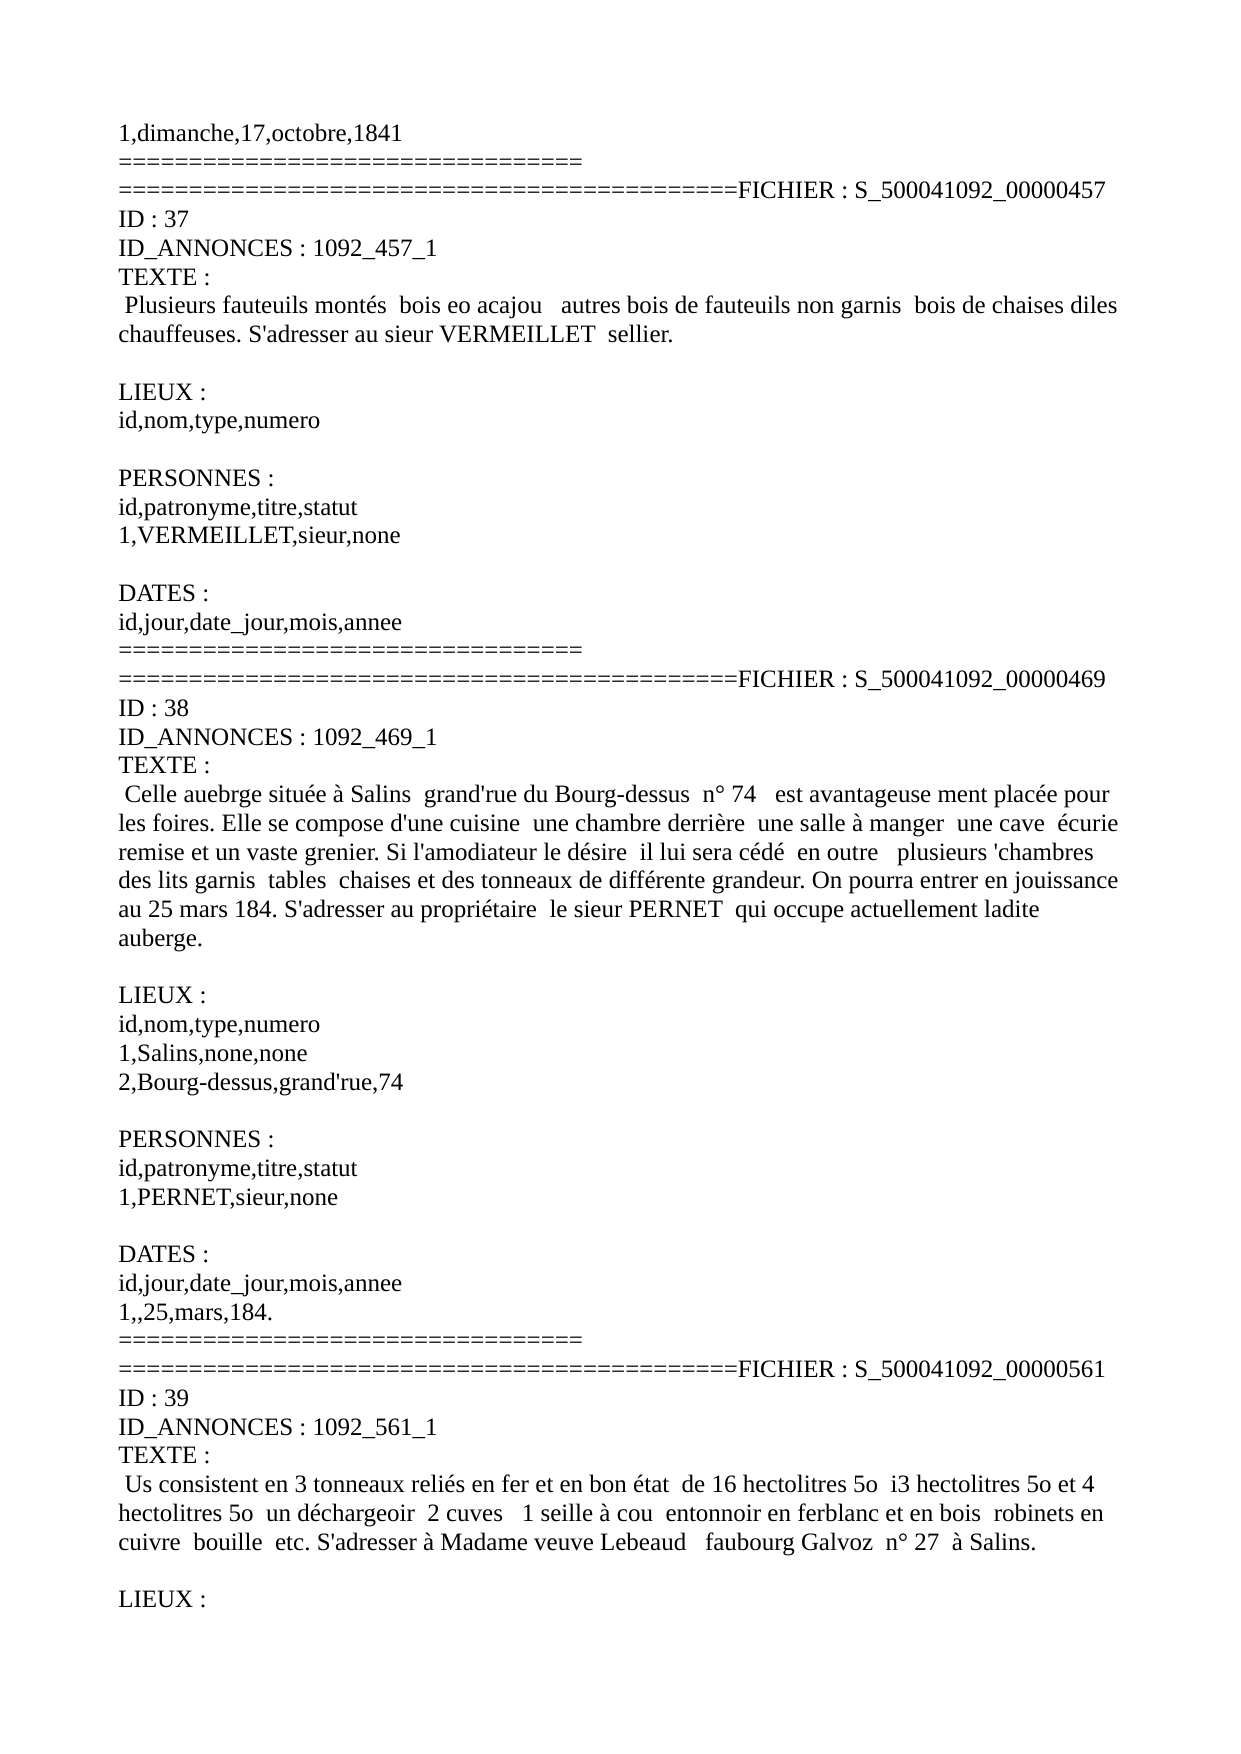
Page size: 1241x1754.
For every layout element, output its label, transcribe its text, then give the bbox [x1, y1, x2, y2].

text PERSONNES : [118, 1124, 1122, 1153]
text ============================================FICHIER : S_500041092_00000469 [118, 664, 1122, 693]
text TEXTE : [118, 1441, 1122, 1469]
text DATES : [118, 578, 1122, 607]
text id,patronyme,titre,statut [118, 1153, 1122, 1182]
text Celle auebrge située à Salins grand'rue du Bourg-dessus n° 74 est avantageuse ment placée pour les foires. Elle se compose d'une cuisine une chambre derrière une salle à manger une cave écurie remise et un vaste grenier. Si l'amodiateur le désire il lui sera cédé en outre plusieurs 'chambres des lits garnis tables chaises et des tonneaux de différente grandeur. On pourra entrer en jouissance au 25 mars 184. S'adresser au propriétaire le sieur PERNET qui occupe actuellement ladite auberge. [118, 779, 1122, 952]
text 1,PERNET,sieur,none [118, 1182, 1122, 1211]
text ================================= [118, 147, 1122, 176]
text 2,Bourg-dessus,grand'rue,74 [118, 1067, 1122, 1096]
text Us consistent en 3 tonneaux reliés en fer et en bon état de 16 hectolitres 5o i3 hectolitres 5o et 4 hectolitres 5o un déchargeoir 2 cuves 1 seille à cou entonnoir en ferblanc et en bois robinets en cuivre bouille etc. S'adresser à Madame veuve Lebeaud faubourg Galvoz n° 27 à Salins. [118, 1469, 1122, 1556]
text ID_ANNONCES : 1092_457_1 [118, 233, 1122, 262]
text id,patronyme,titre,statut [118, 492, 1122, 521]
text 1,Salins,none,none [118, 1038, 1122, 1067]
text PERSONNES : [118, 463, 1122, 492]
text 1,,25,mars,184. [118, 1297, 1122, 1326]
text ================================= [118, 636, 1122, 664]
text LIEUX : [118, 981, 1122, 1009]
text id,jour,date_jour,mois,annee [118, 607, 1122, 636]
text ID : 39 [118, 1383, 1122, 1412]
text id,nom,type,numero [118, 406, 1122, 434]
text id,nom,type,numero [118, 1009, 1122, 1038]
text ================================= [118, 1326, 1122, 1354]
text ID : 38 [118, 693, 1122, 722]
text ============================================FICHIER : S_500041092_00000457 [118, 176, 1122, 204]
text 1,VERMEILLET,sieur,none [118, 521, 1122, 549]
text TEXTE : [118, 751, 1122, 779]
text ID_ANNONCES : 1092_561_1 [118, 1412, 1122, 1441]
text ID : 37 [118, 204, 1122, 233]
text id,jour,date_jour,mois,annee [118, 1268, 1122, 1297]
text LIEUX : [118, 1584, 1122, 1613]
text Plusieurs fauteuils montés bois eo acajou autres bois de fauteuils non garnis bois de chaises diles chauffeuses. S'adresser au sieur VERMEILLET sellier. [118, 291, 1122, 348]
text ID_ANNONCES : 1092_469_1 [118, 722, 1122, 751]
text 1,dimanche,17,octobre,1841 [118, 118, 1122, 147]
text TEXTE : [118, 262, 1122, 291]
text DATES : [118, 1239, 1122, 1268]
text ============================================FICHIER : S_500041092_00000561 [118, 1354, 1122, 1383]
text LIEUX : [118, 377, 1122, 406]
